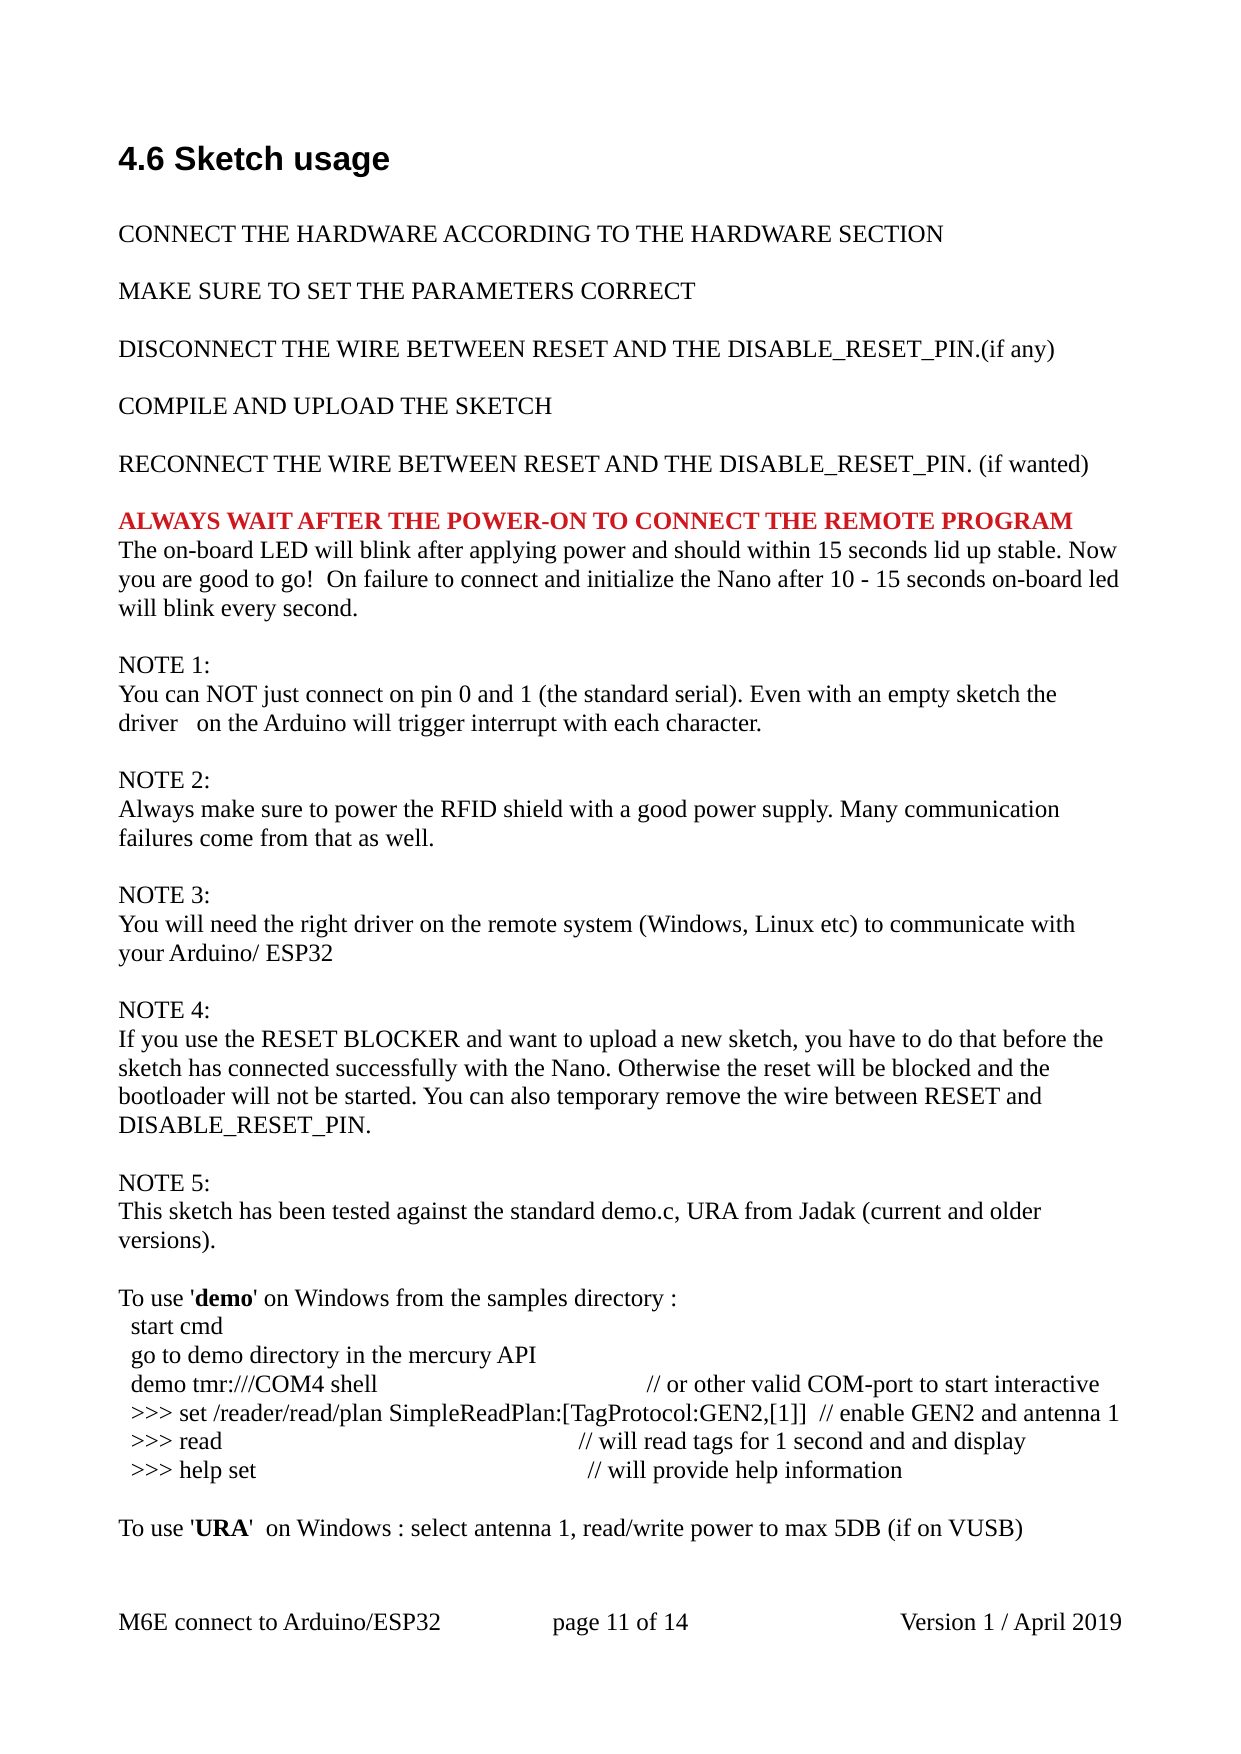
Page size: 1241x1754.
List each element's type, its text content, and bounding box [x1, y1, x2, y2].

text start cmd [118, 1311, 1122, 1340]
text RECONNECT THE WIRE BETWEEN RESET AND THE DISABLE_RESET_PIN. (if wanted) [118, 449, 1122, 478]
text >>> set /reader/read/plan SimpleReadPlan:[TagProtocol:GEN2,[1]] // enable GEN2 and antenna 1 [118, 1398, 1122, 1426]
text NOTE 5: [118, 1168, 1122, 1196]
text NOTE 3: [118, 880, 1122, 909]
text CONNECT THE HARDWARE ACCORDING TO THE HARDWARE SECTION [118, 219, 1122, 248]
text >>> read // will read tags for 1 second and and display [118, 1426, 1122, 1455]
text ALWAYS WAIT AFTER THE POWER-ON TO CONNECT THE REMOTE PROGRAM [118, 506, 1122, 535]
text To use 'demo' on Windows from the samples directory : [118, 1283, 1122, 1311]
text To use 'URA' on Windows : select antenna 1, read/write power to max 5DB (if on VUSB) [118, 1513, 1122, 1541]
text COMPILE AND UPLOAD THE SKETCH [118, 391, 1122, 420]
text If you use the RESET BLOCKER and want to upload a new sketch, you have to do that before the sketch has connected successfully with the Nano. Otherwise the reset will be blocked and the bootloader will not be started. You can also temporary remove the wire between RESET and DISABLE_RESET_PIN. [118, 1024, 1122, 1139]
subtitle 4.6 Sketch usage [118, 139, 1122, 178]
text NOTE 1: [118, 650, 1122, 679]
text demo tmr:///COM4 shell // or other valid COM-port to start interactive [118, 1369, 1122, 1398]
text You will need the right driver on the remote system (Windows, Linux etc) to communicate with your Arduino/ ESP32 [118, 909, 1122, 966]
text MAKE SURE TO SET THE PARAMETERS CORRECT [118, 276, 1122, 305]
text You can NOT just connect on pin 0 and 1 (the standard serial). Even with an empty sketch the driver on the Arduino will trigger interrupt with each character. [118, 679, 1122, 736]
text DISCONNECT THE WIRE BETWEEN RESET AND THE DISABLE_RESET_PIN.(if any) [118, 334, 1122, 363]
text NOTE 2: [118, 765, 1122, 794]
text Always make sure to power the RFID shield with a good power supply. Many communication failures come from that as well. [118, 794, 1122, 851]
text This sketch has been tested against the standard demo.c, URA from Jadak (current and older versions). [118, 1196, 1122, 1254]
text >>> help set // will provide help information [118, 1455, 1122, 1484]
text go to demo directory in the mercury API [118, 1340, 1122, 1369]
text NOTE 4: [118, 995, 1122, 1024]
text The on-board LED will blink after applying power and should within 15 seconds lid up stable. Now you are good to go! On failure to connect and initialize the Nano after 10 - 15 seconds on-board led will blink every second. [118, 535, 1122, 621]
